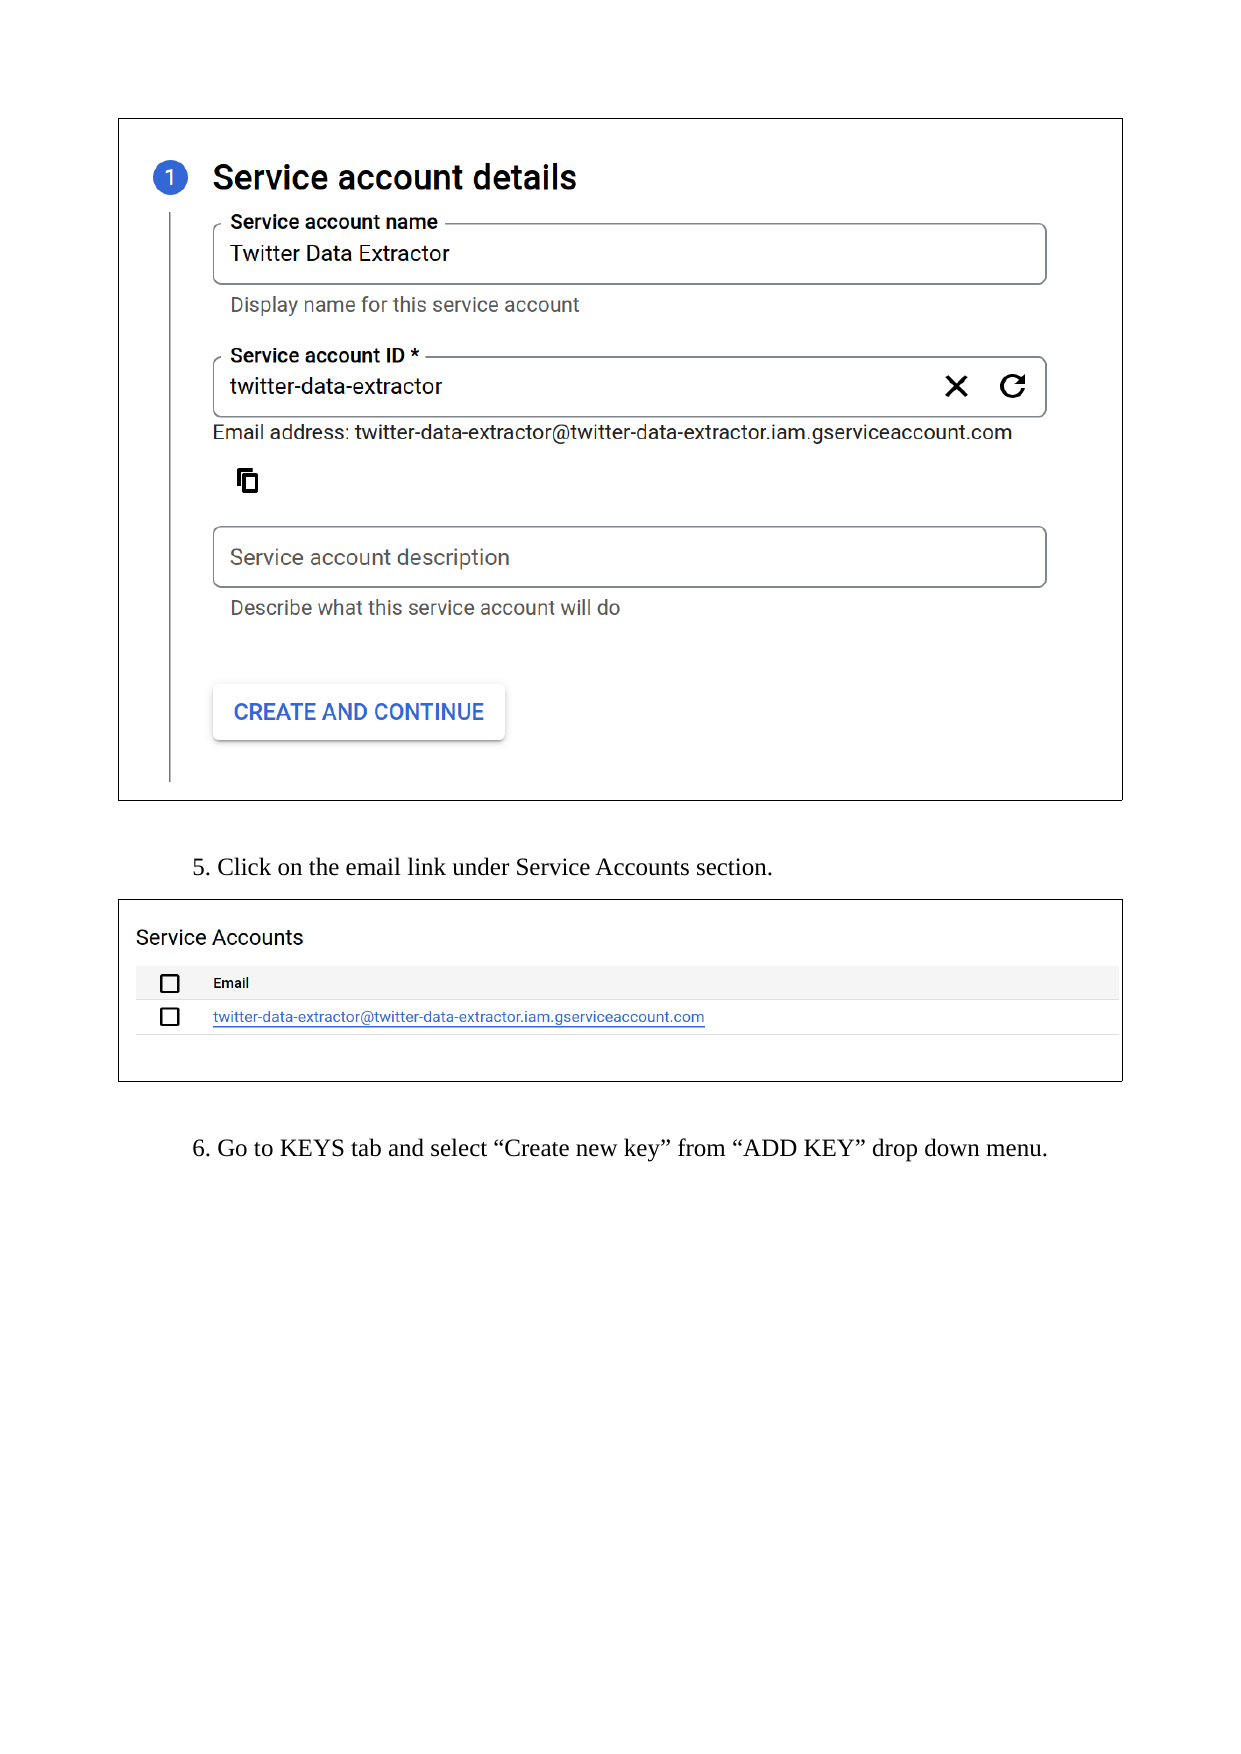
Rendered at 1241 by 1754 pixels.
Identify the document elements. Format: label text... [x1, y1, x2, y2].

picture [121, 121, 1119, 797]
picture [121, 902, 1119, 1079]
text 5. Click on the email link under Service Accounts section. [118, 852, 1122, 880]
text 6. Go to KEYS tab and select “Create new key” from “ADD KEY” drop down menu. [118, 1133, 1122, 1162]
